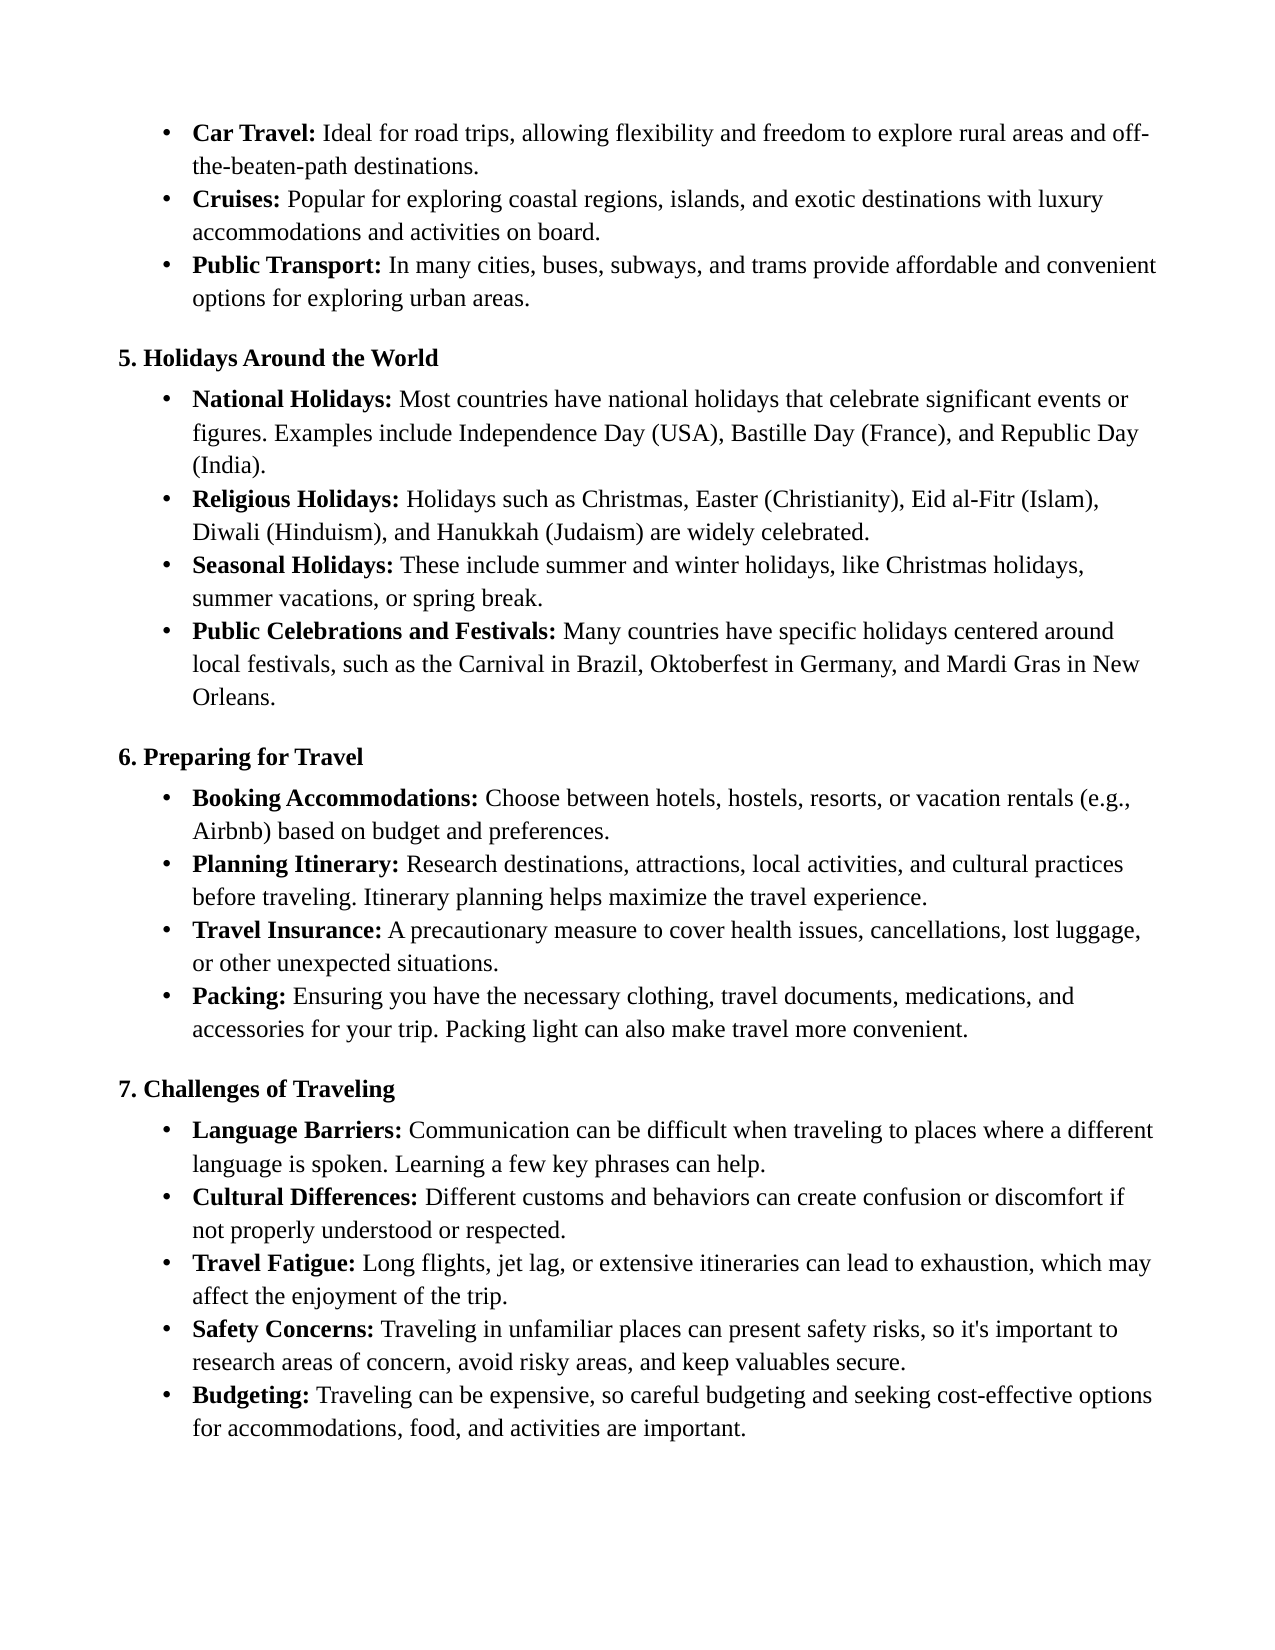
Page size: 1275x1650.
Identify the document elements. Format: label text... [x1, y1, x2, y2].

list Public Celebrations and Festivals: Many countries have specific holidays centered around local festivals, such as the Carnival in Brazil, Oktoberfest in Germany, and Mardi Gras in New Orleans. [162, 616, 1157, 711]
list Travel Fatigue: Long flights, jet lag, or extensive itineraries can lead to exhaustion, which may affect the enjoyment of the trip. [162, 1248, 1157, 1309]
list National Holidays: Most countries have national holidays that celebrate significant events or figures. Examples include Independence Day (USA), Bastille Day (France), and Republic Day (India). [162, 384, 1157, 479]
list Planning Itinerary: Research destinations, attractions, local activities, and cultural practices before traveling. Itinerary planning helps maximize the travel experience. [162, 849, 1157, 911]
list Cultural Differences: Different customs and behaviors can create confusion or discomfort if not properly understood or respected. [162, 1182, 1157, 1243]
list Car Travel: Ideal for road trips, allowing flexibility and freedom to explore rural areas and off-the-beaten-path destinations. [162, 118, 1157, 180]
list Cruises: Popular for exploring coastal regions, islands, and exotic destinations with luxury accommodations and activities on board. [162, 184, 1157, 246]
list Safety Concerns: Traveling in unfamiliar places can present safety risks, so it's important to research areas of concern, avoid risky areas, and keep valuables secure. [162, 1314, 1157, 1376]
list Budgeting: Traveling can be expensive, so careful budgeting and seeking cost-effective options for accommodations, food, and activities are important. [162, 1380, 1157, 1442]
list Packing: Ensuring you have the necessary clothing, travel documents, medications, and accessories for your trip. Packing light can also make travel more convenient. [162, 981, 1157, 1043]
subtitle 5. Holidays Around the World [118, 343, 1157, 372]
list Booking Accommodations: Choose between hotels, hostels, resorts, or vacation rentals (e.g., Airbnb) based on budget and preferences. [162, 783, 1157, 845]
list Language Barriers: Communication can be difficult when traveling to places where a different language is spoken. Learning a few key phrases can help. [162, 1116, 1157, 1177]
subtitle 6. Preparing for Travel [118, 742, 1157, 771]
list Religious Holidays: Holidays such as Christmas, Easter (Christianity), Eid al-Fitr (Islam), Diwali (Hinduism), and Hanukkah (Judaism) are widely celebrated. [162, 484, 1157, 545]
list Seasonal Holidays: These include summer and winter holidays, like Christmas holidays, summer vacations, or spring break. [162, 550, 1157, 611]
list Public Transport: In many cities, buses, subways, and trams provide affordable and convenient options for exploring urban areas. [162, 250, 1157, 312]
list Travel Insurance: A precautionary measure to cover health issues, cancellations, lost luggage, or other unexpected situations. [162, 915, 1157, 977]
subtitle 7. Challenges of Traveling [118, 1074, 1157, 1103]
